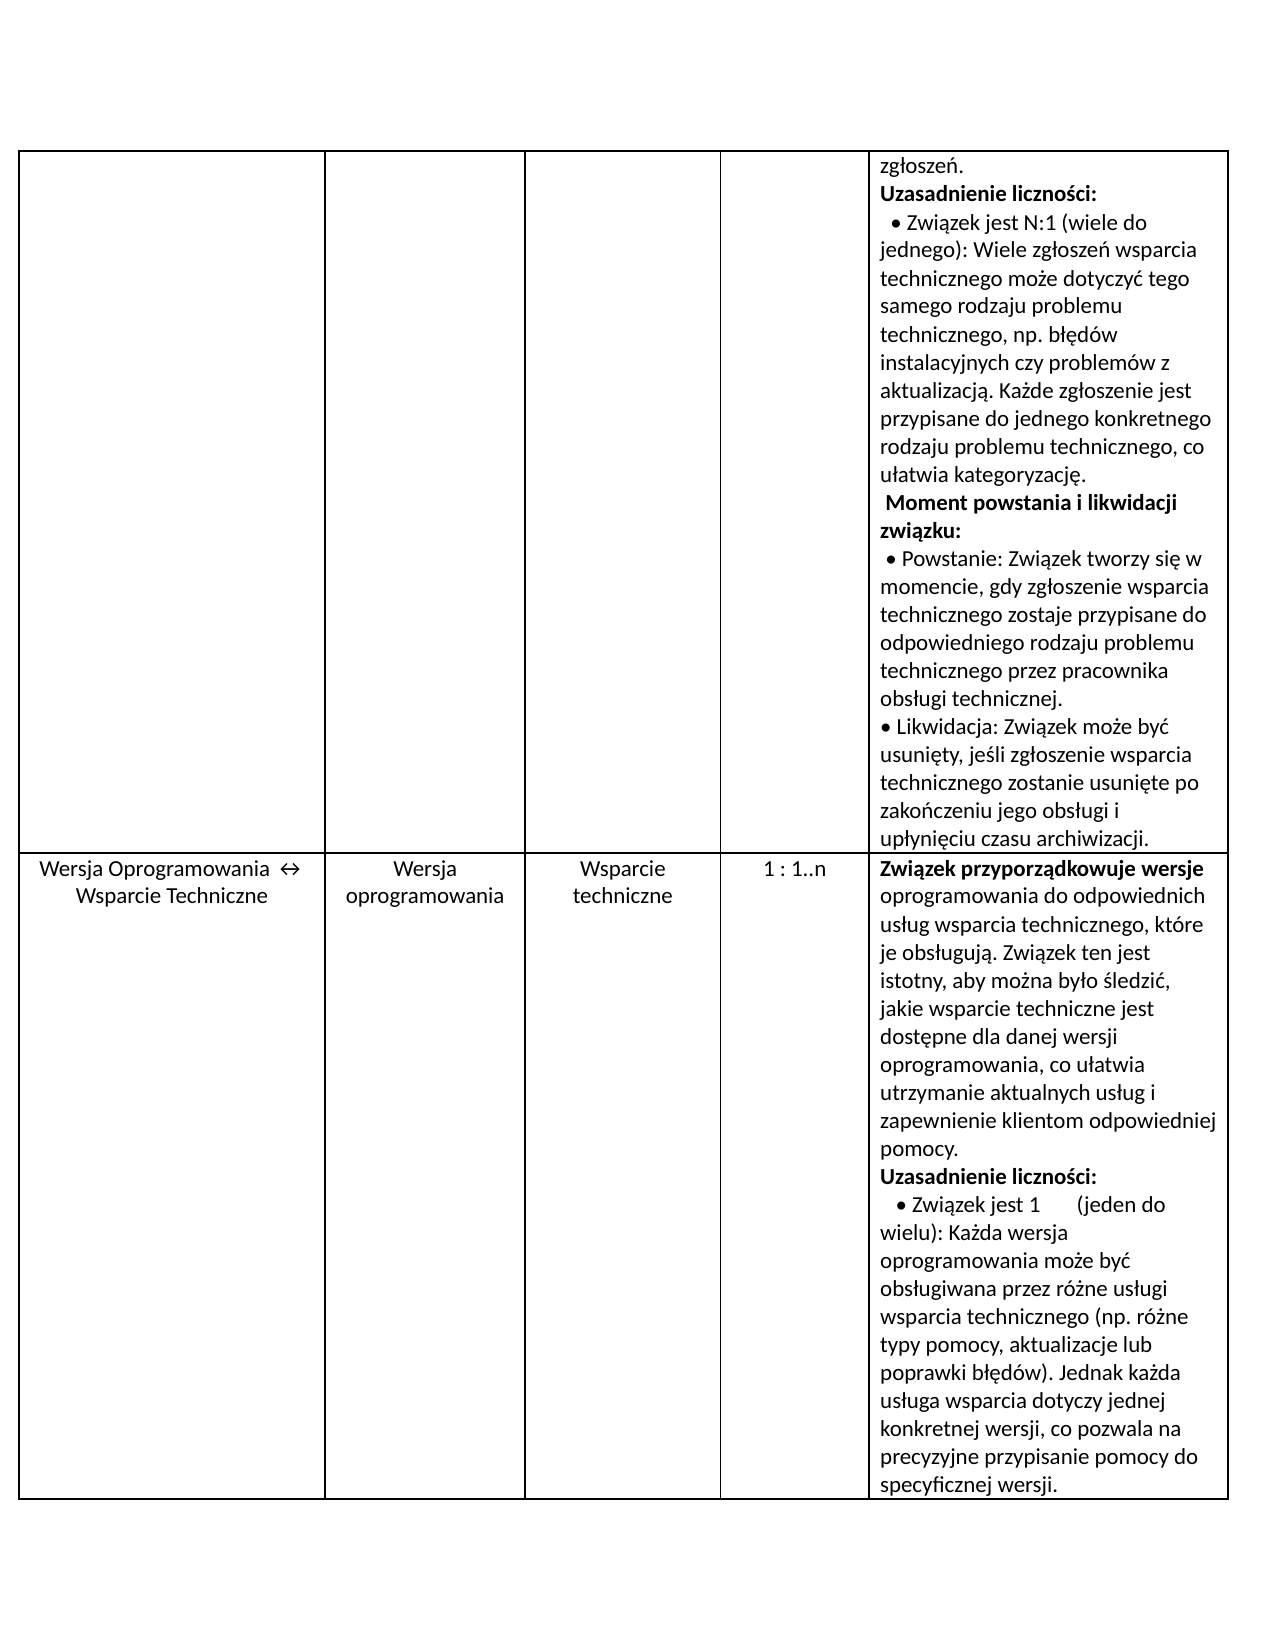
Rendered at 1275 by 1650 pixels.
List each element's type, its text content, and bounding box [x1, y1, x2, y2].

table_cell [326, 152, 524, 852]
table_cell [20, 152, 324, 852]
table_cell zgłoszeń. Uzasadnienie liczności: • Związek jest N:1 (wiele do jednego): Wiele zgłoszeń wsparcia technicznego może dotyczyć tego samego rodzaju problemu technicznego, np. błędów instalacyjnych czy problemów z aktualizacją. Każde zgłoszenie jest przypisane do jednego konkretnego rodzaju problemu technicznego, co ułatwia kategoryzację. Moment powstania i likwidacji związku: • Powstanie: Związek tworzy się w momencie, gdy zgłoszenie wsparcia technicznego zostaje przypisane do odpowiedniego rodzaju problemu technicznego przez pracownika obsługi technicznej. • Likwidacja: Związek może być usunięty, jeśli zgłoszenie wsparcia technicznego zostanie usunięte po zakończeniu jego obsługi i upłynięciu czasu archiwizacji. [870, 152, 1227, 852]
table_cell Wersja oprogramowania [326, 854, 524, 1498]
table_cell 1 : 1..n [721, 854, 868, 1498]
table_cell [526, 152, 720, 852]
table_cell Związek przyporządkowuje wersje oprogramowania do odpowiednich usług wsparcia technicznego, które je obsługują. Związek ten jest istotny, aby można było śledzić, jakie wsparcie techniczne jest dostępne dla danej wersji oprogramowania, co ułatwia utrzymanie aktualnych usług i zapewnienie klientom odpowiedniej pomocy. Uzasadnienie liczności: • Związek jest 1 (jeden do wielu): Każda wersja oprogramowania może być obsługiwana przez różne usługi wsparcia technicznego (np. różne typy pomocy, aktualizacje lub poprawki błędów). Jednak każda usługa wsparcia dotyczy jednej konkretnej wersji, co pozwala na precyzyjne przypisanie pomocy do specyficznej wersji. [870, 854, 1227, 1498]
table_cell [721, 152, 868, 852]
table_cell Wsparcie techniczne [526, 854, 720, 1498]
table_cell Wersja Oprogramowania ↔ Wsparcie Techniczne [20, 854, 324, 1498]
